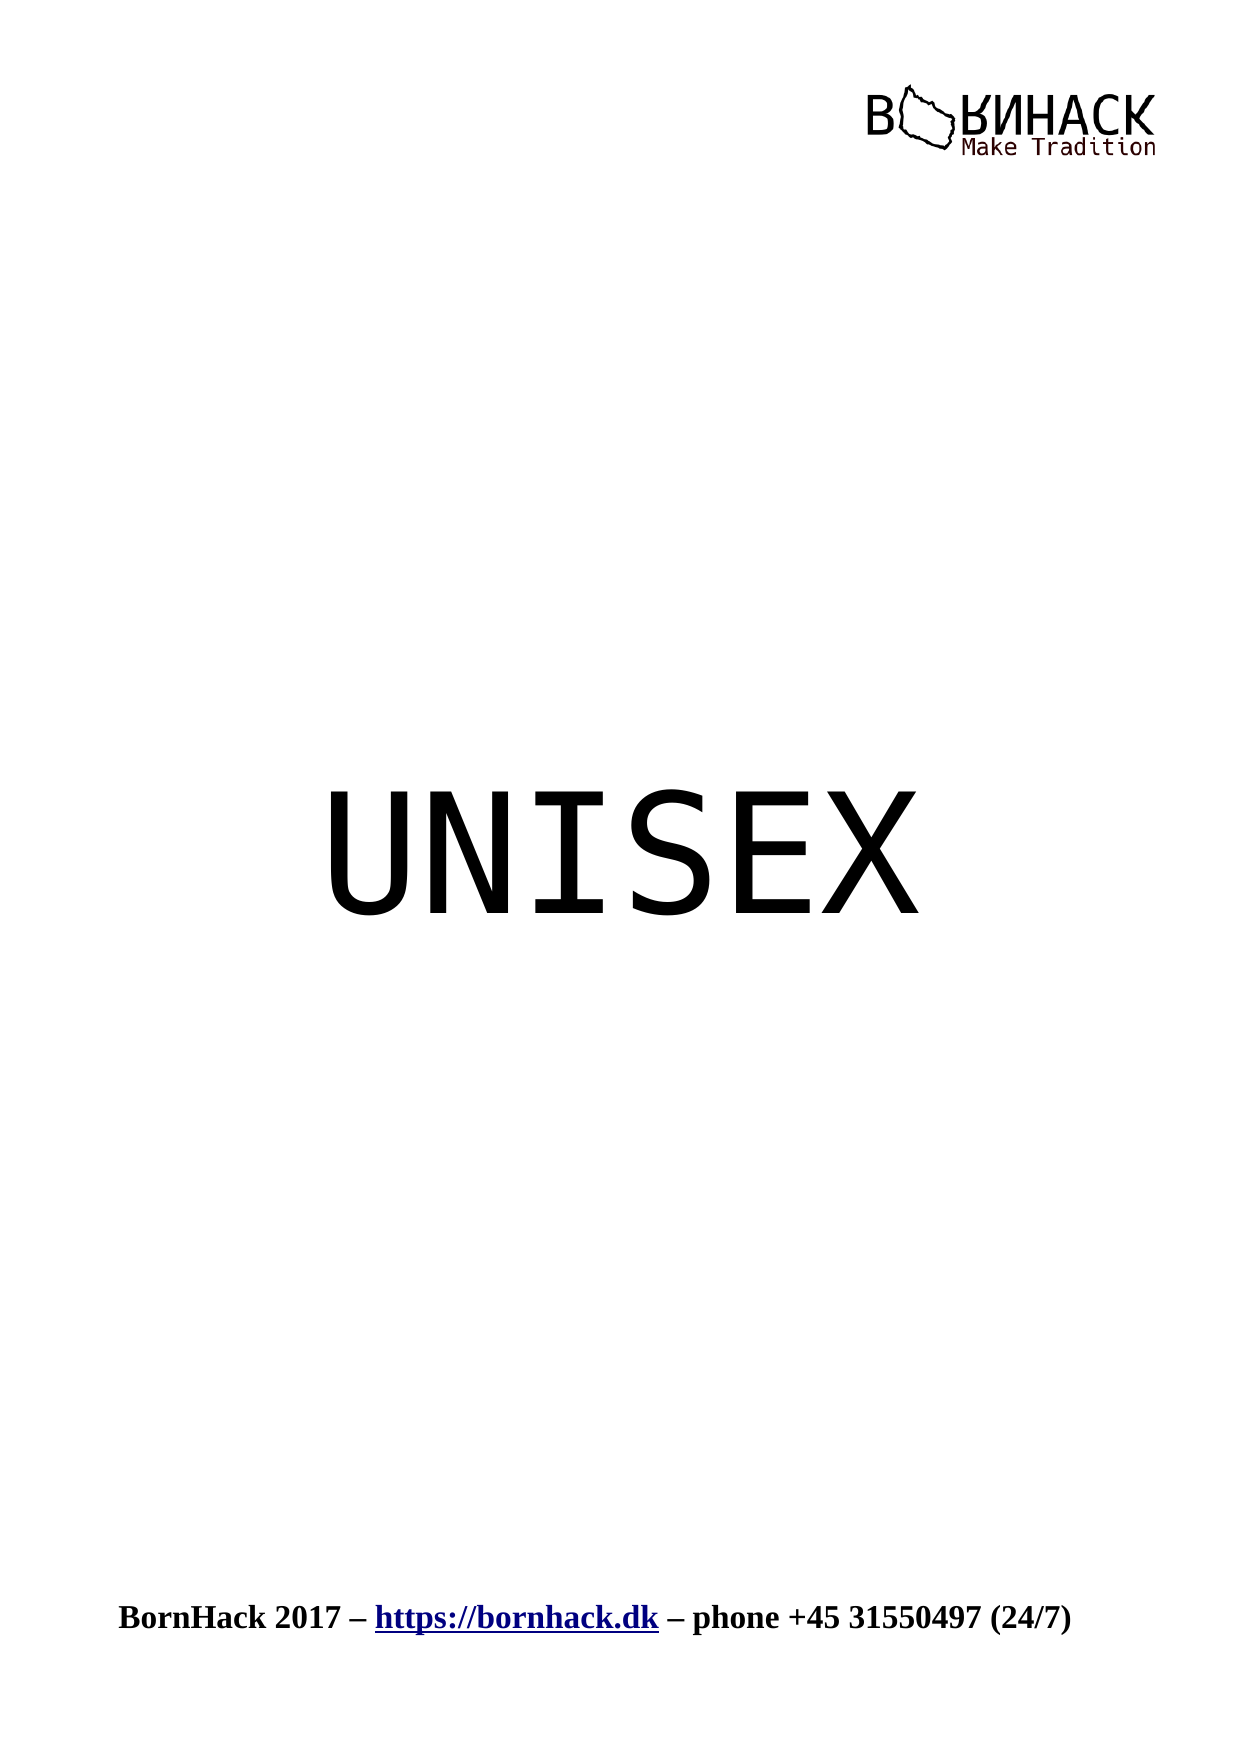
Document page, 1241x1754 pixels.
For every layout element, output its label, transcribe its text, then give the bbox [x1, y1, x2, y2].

picture [852, 82, 1169, 166]
text UNISEX [118, 758, 1122, 953]
